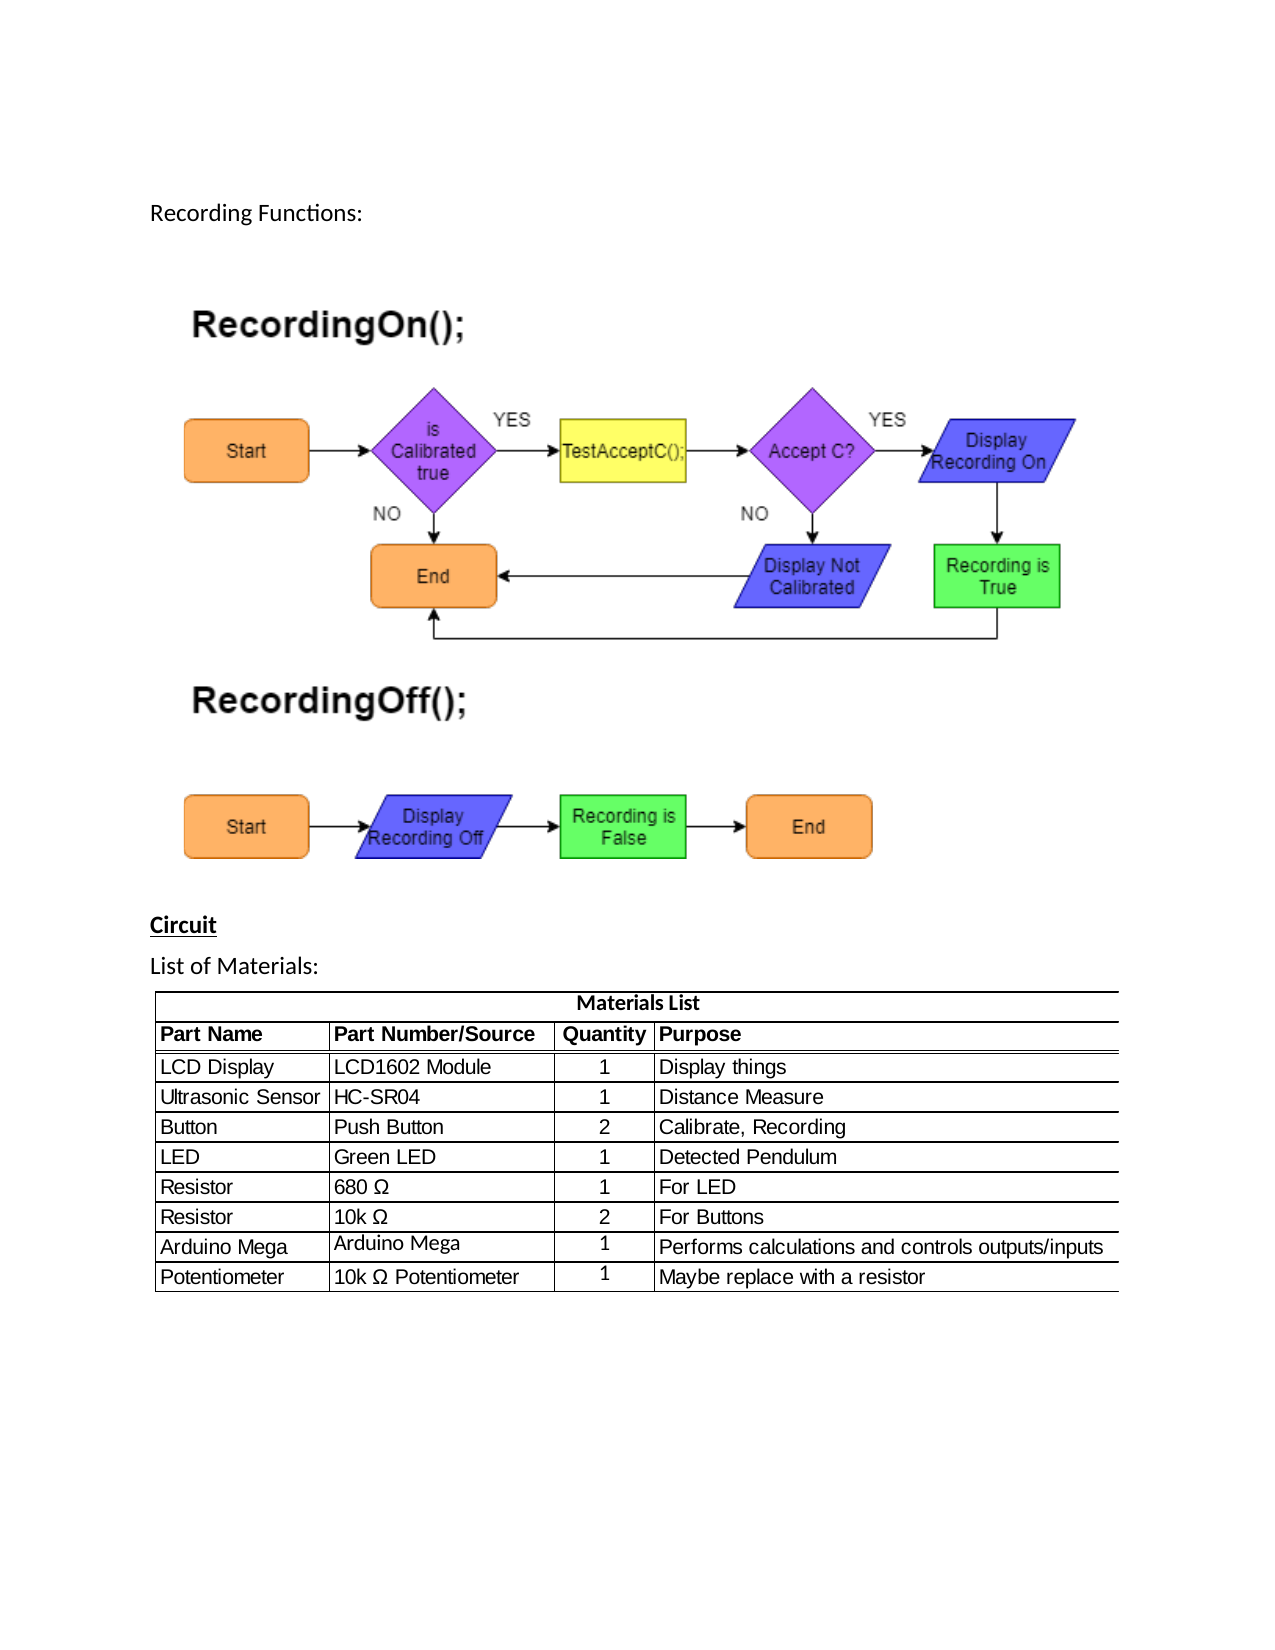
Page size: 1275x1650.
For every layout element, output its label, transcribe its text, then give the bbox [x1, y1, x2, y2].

text Circuit [150, 910, 1125, 940]
text Recording Functions: [150, 197, 1125, 228]
text List of Materials: [150, 951, 1125, 981]
